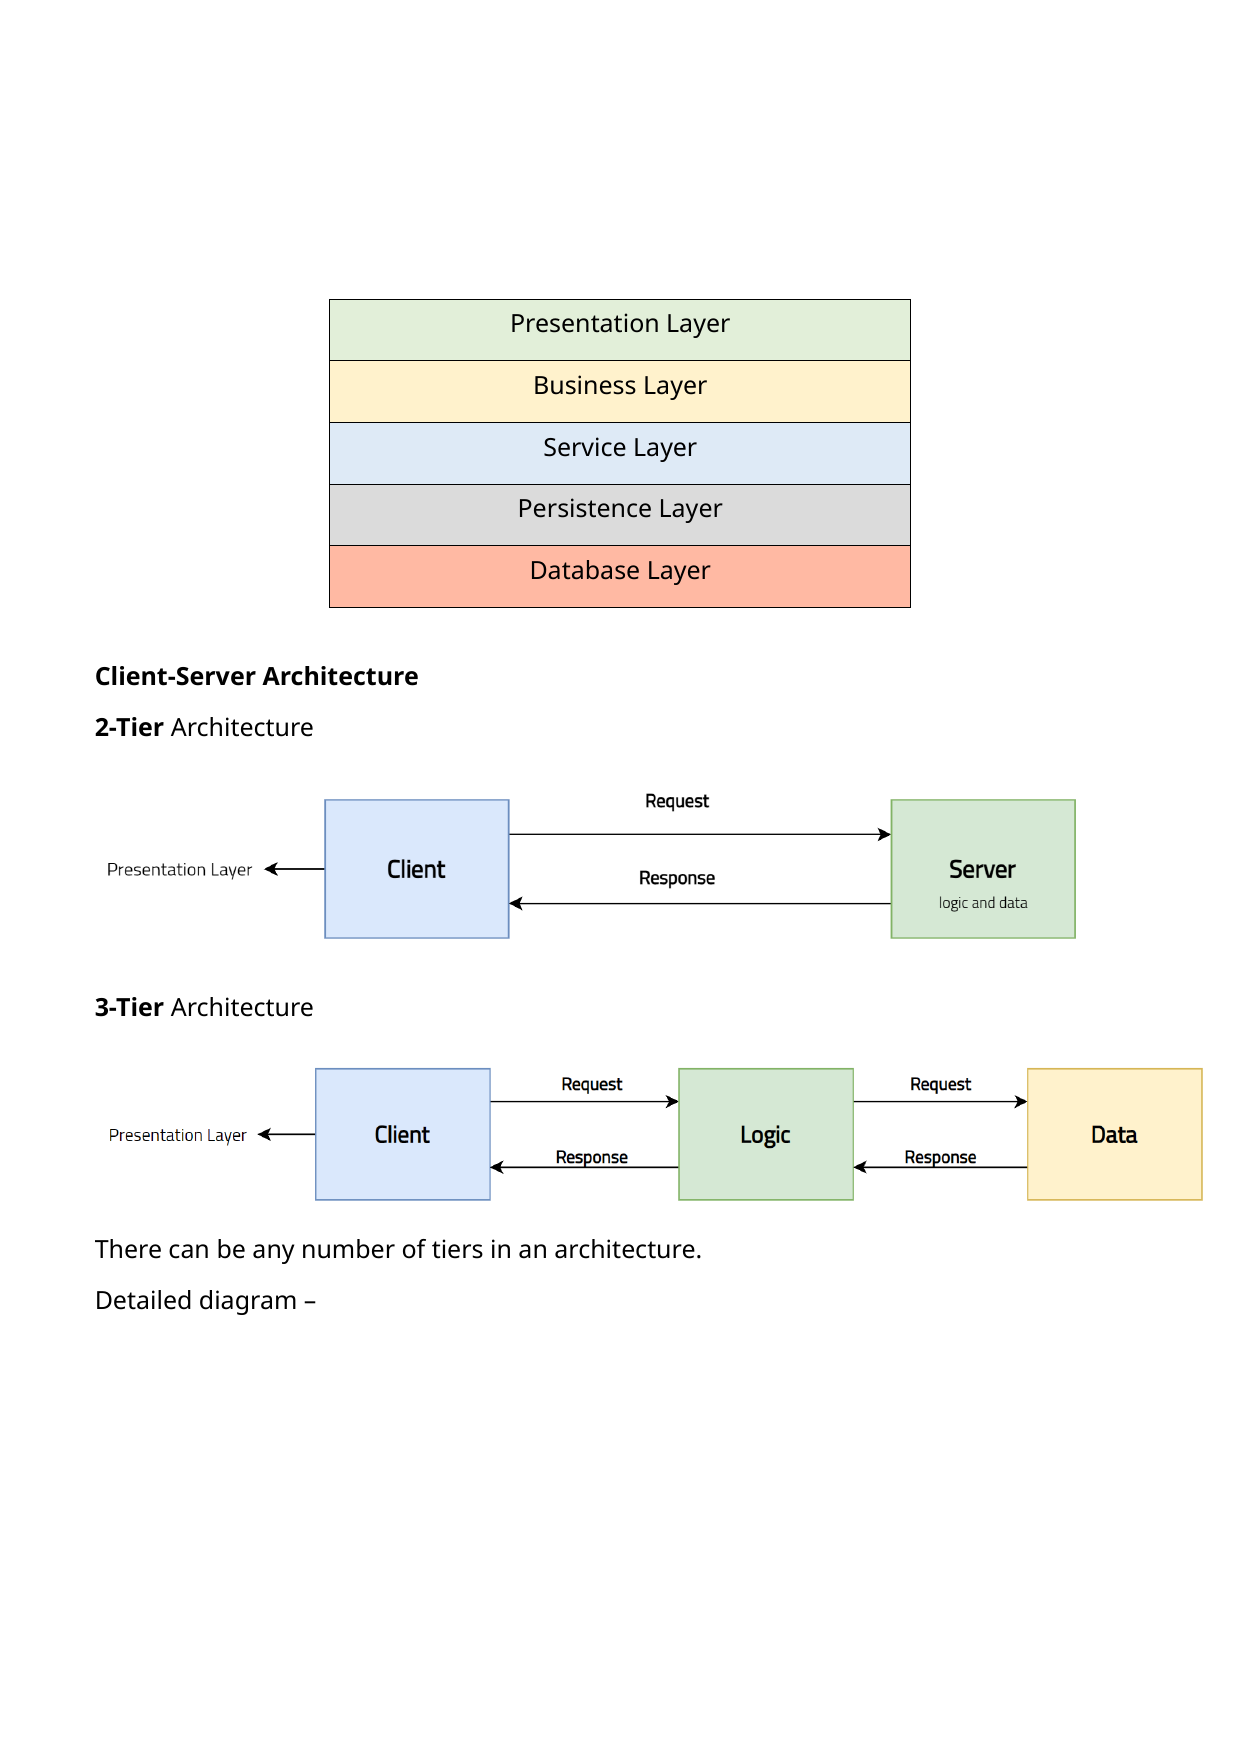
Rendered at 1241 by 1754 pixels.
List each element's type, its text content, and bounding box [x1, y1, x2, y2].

text Detailed diagram – [94, 1282, 1146, 1317]
text 2-Tier Architecture [94, 710, 1146, 744]
picture [94, 761, 1097, 973]
text 3-Tier Architecture [94, 989, 1146, 1023]
picture [94, 1040, 1220, 1215]
table_header Presentation Layer [330, 300, 910, 360]
table_cell Persistence Layer [330, 485, 910, 545]
text Client-Server Architecture [94, 659, 1146, 693]
text There can be any number of tiers in an architecture. [94, 1231, 1146, 1266]
table_cell Service Layer [330, 423, 910, 484]
table_cell Database Layer [330, 546, 910, 607]
table_cell Business Layer [330, 361, 910, 422]
